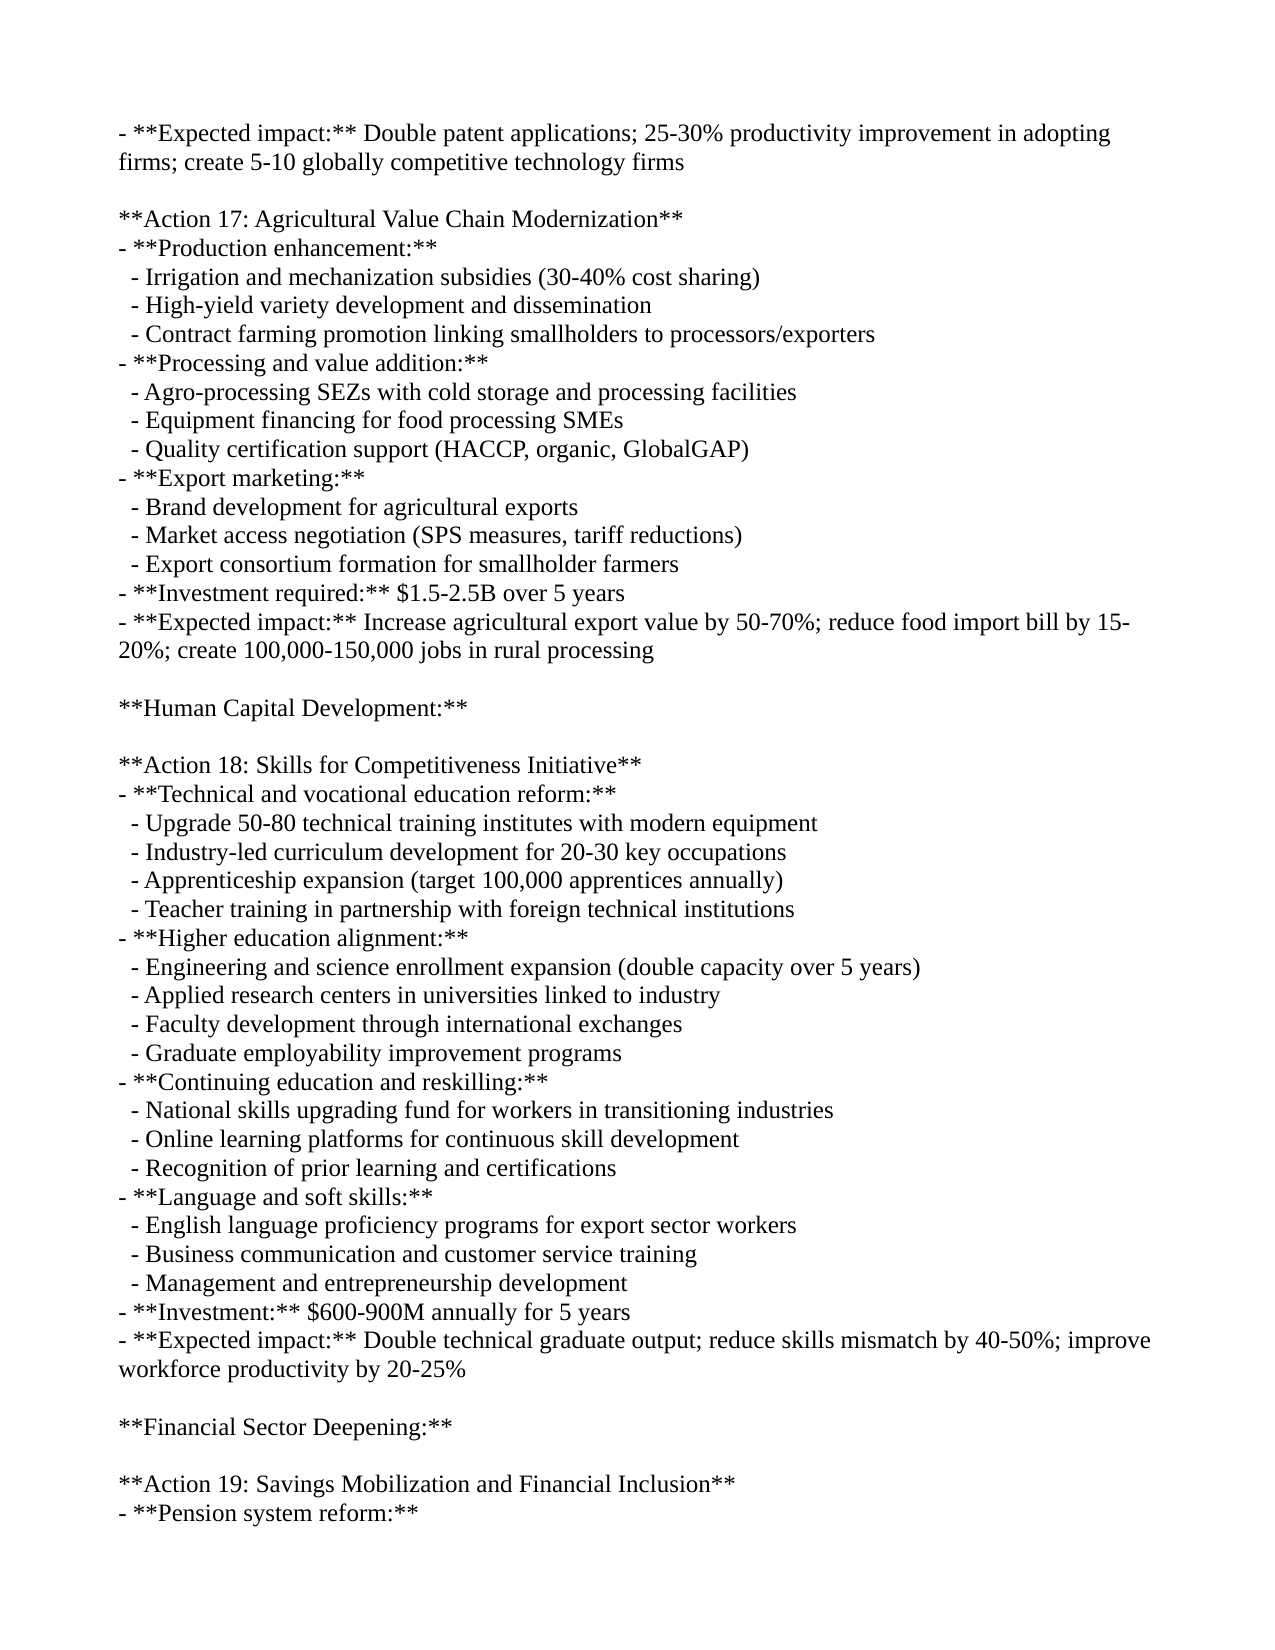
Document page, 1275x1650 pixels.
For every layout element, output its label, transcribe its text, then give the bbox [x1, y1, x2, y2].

text - **Expected impact:** Double patent applications; 25-30% productivity improvement in adopting firms; create 5-10 globally competitive technology firms [118, 118, 1157, 176]
text - English language proficiency programs for export sector workers [118, 1211, 1157, 1239]
text - **Technical and vocational education reform:** [118, 779, 1157, 808]
text - **Investment required:** $1.5-2.5B over 5 years [118, 578, 1157, 607]
text **Action 17: Agricultural Value Chain Modernization** [118, 204, 1157, 233]
text - Quality certification support (HACCP, organic, GlobalGAP) [118, 434, 1157, 463]
text - **Pension system reform:** [118, 1498, 1157, 1527]
text - Online learning platforms for continuous skill development [118, 1124, 1157, 1153]
text - Applied research centers in universities linked to industry [118, 981, 1157, 1009]
text - Engineering and science enrollment expansion (double capacity over 5 years) [118, 952, 1157, 981]
text - Recognition of prior learning and certifications [118, 1153, 1157, 1182]
text - High-yield variety development and dissemination [118, 291, 1157, 319]
text - **Export marketing:** [118, 463, 1157, 492]
text **Financial Sector Deepening:** [118, 1412, 1157, 1441]
text - Graduate employability improvement programs [118, 1038, 1157, 1067]
text - Teacher training in partnership with foreign technical institutions [118, 894, 1157, 923]
text - National skills upgrading fund for workers in transitioning industries [118, 1096, 1157, 1124]
text - **Processing and value addition:** [118, 348, 1157, 377]
text **Human Capital Development:** [118, 693, 1157, 722]
text - Irrigation and mechanization subsidies (30-40% cost sharing) [118, 262, 1157, 291]
text - Industry-led curriculum development for 20-30 key occupations [118, 837, 1157, 866]
text - Apprenticeship expansion (target 100,000 apprentices annually) [118, 866, 1157, 894]
text - Market access negotiation (SPS measures, tariff reductions) [118, 521, 1157, 549]
text - Faculty development through international exchanges [118, 1009, 1157, 1038]
text - **Expected impact:** Increase agricultural export value by 50-70%; reduce food import bill by 15-20%; create 100,000-150,000 jobs in rural processing [118, 607, 1157, 664]
text **Action 19: Savings Mobilization and Financial Inclusion** [118, 1469, 1157, 1498]
text - Agro-processing SEZs with cold storage and processing facilities [118, 377, 1157, 406]
text - Management and entrepreneurship development [118, 1268, 1157, 1297]
text - **Production enhancement:** [118, 233, 1157, 262]
text - Brand development for agricultural exports [118, 492, 1157, 521]
text - **Higher education alignment:** [118, 923, 1157, 952]
text - Export consortium formation for smallholder farmers [118, 549, 1157, 578]
text - Upgrade 50-80 technical training institutes with modern equipment [118, 808, 1157, 837]
text - Contract farming promotion linking smallholders to processors/exporters [118, 319, 1157, 348]
text - **Continuing education and reskilling:** [118, 1067, 1157, 1096]
text - **Investment:** $600-900M annually for 5 years [118, 1297, 1157, 1326]
text **Action 18: Skills for Competitiveness Initiative** [118, 751, 1157, 779]
text - **Expected impact:** Double technical graduate output; reduce skills mismatch by 40-50%; improve workforce productivity by 20-25% [118, 1326, 1157, 1383]
text - Equipment financing for food processing SMEs [118, 406, 1157, 434]
text - **Language and soft skills:** [118, 1182, 1157, 1211]
text - Business communication and customer service training [118, 1239, 1157, 1268]
